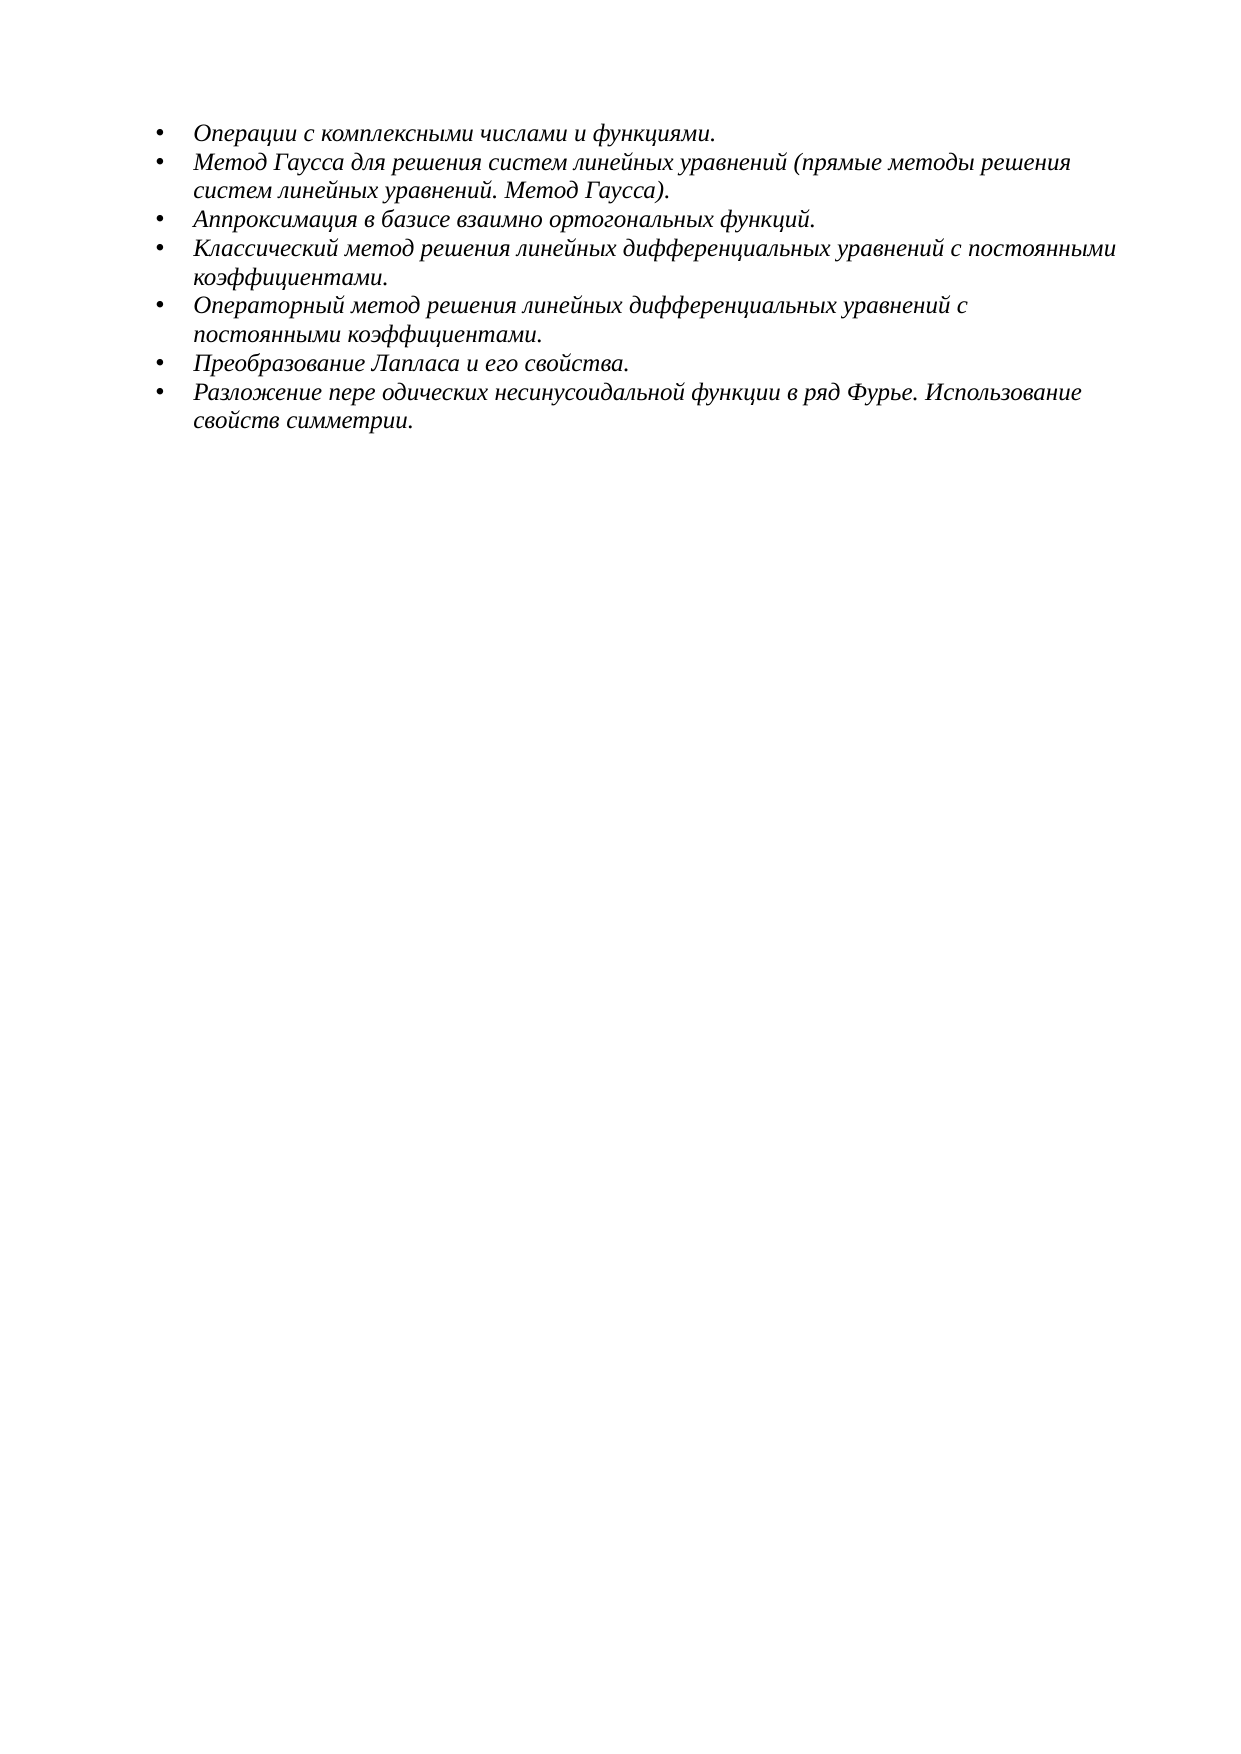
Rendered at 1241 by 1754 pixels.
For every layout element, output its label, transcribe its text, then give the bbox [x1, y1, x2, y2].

subtitle Разложение пере одических несинусоидальной функции в ряд Фурье. Использование свойств симметрии. [156, 377, 1122, 434]
subtitle Метод Гаусса для решения систем линейных уравнений (прямые методы решения систем линейных уравнений. Метод Гаусса). [156, 147, 1122, 204]
subtitle Аппроксимация в базисе взаимно ортогональных функций. [156, 204, 1122, 233]
subtitle Классический метод решения линейных дифференциальных уравнений с постоянными коэффициентами. [156, 233, 1122, 291]
subtitle Операторный метод решения линейных дифференциальных уравнений с постоянными коэффициентами. [156, 291, 1122, 348]
subtitle Операции с комплексными числами и функциями. [156, 118, 1122, 147]
subtitle Преобразование Лапласа и его свойства. [156, 348, 1122, 377]
